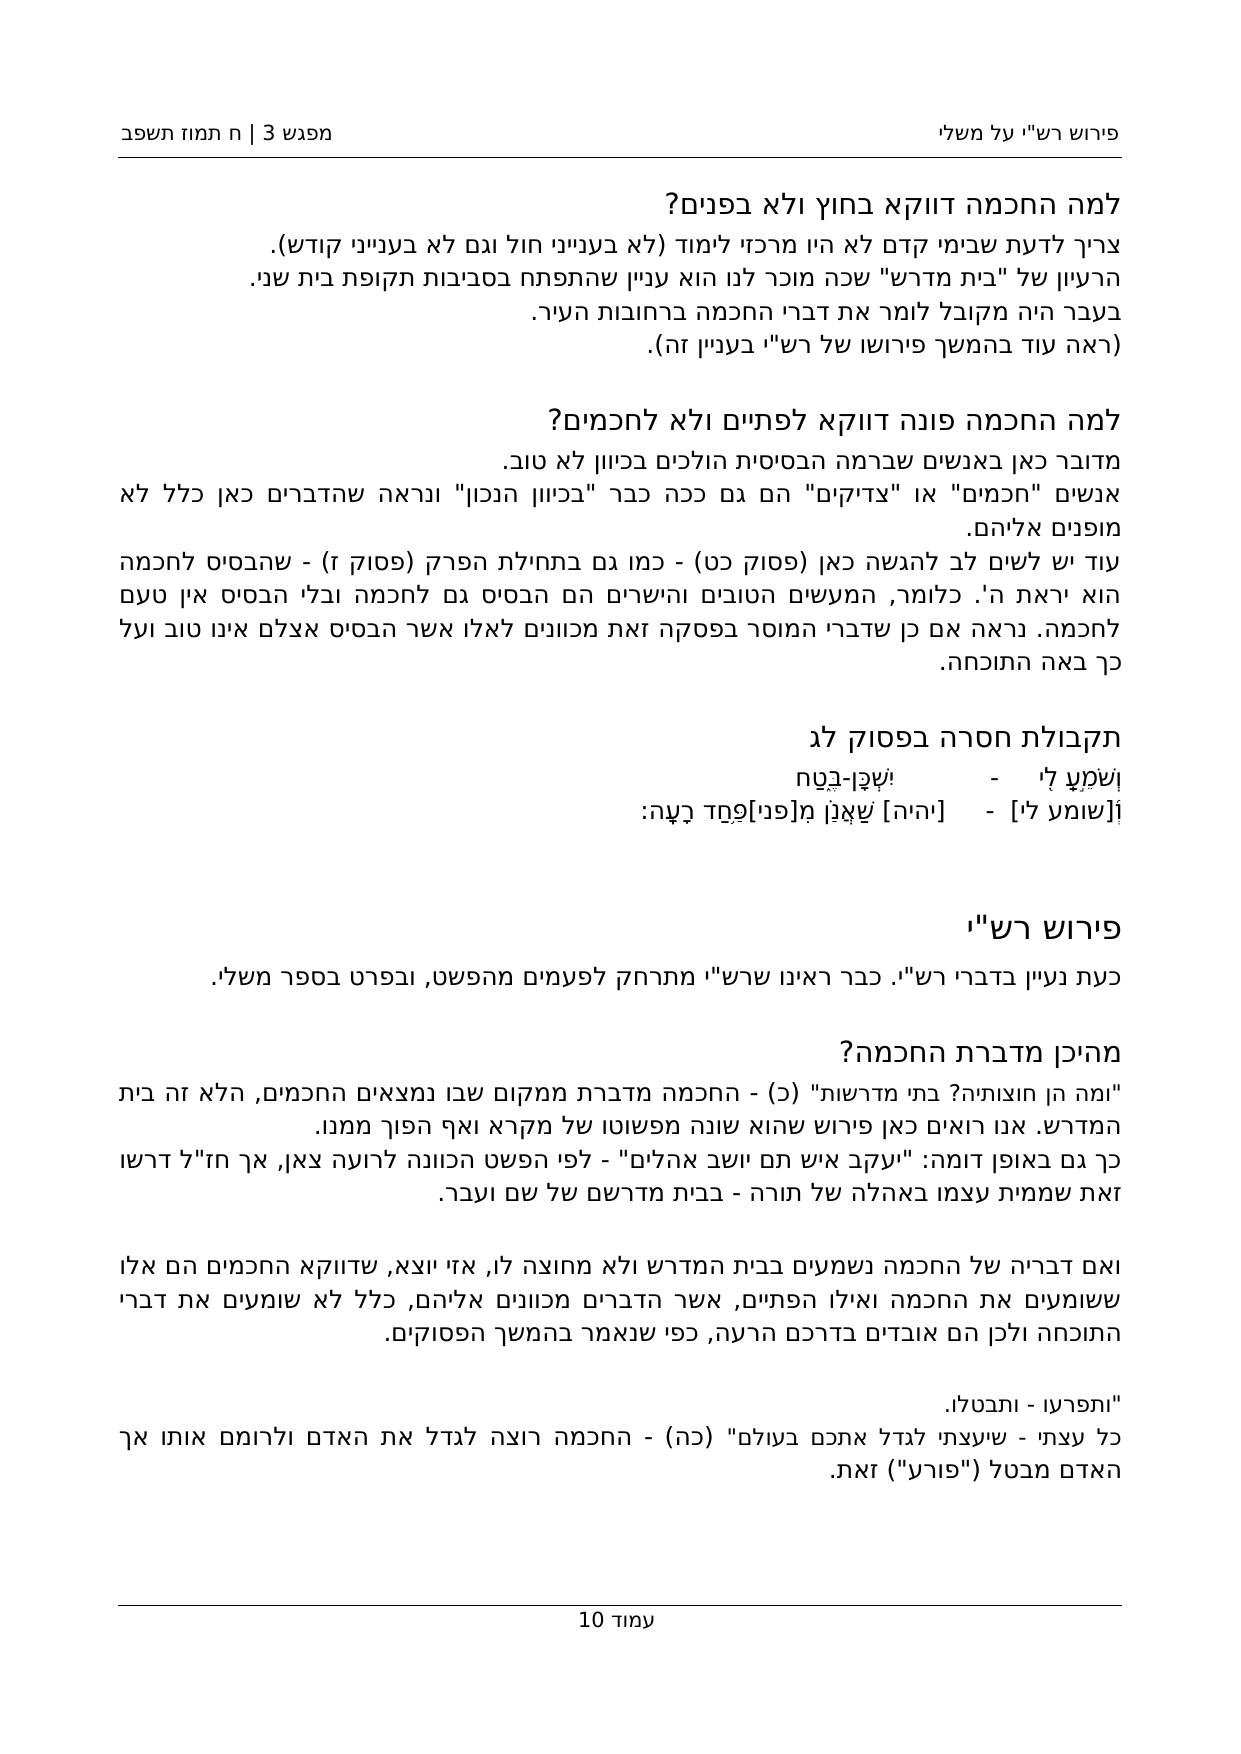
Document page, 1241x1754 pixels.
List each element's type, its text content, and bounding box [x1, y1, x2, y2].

text וְ֝[שומע לי] - [יהיה] שַׁאֲנַ֗ן מִ[פני]פַּ֥חַד רָעָֽה: [118, 797, 1122, 826]
text למה החכמה דווקא בחוץ ולא בפנים? [118, 187, 1122, 221]
text ואם דבריה של החכמה נשמעים בבית המדרש ולא מחוצה לו, אזי יוצא, שדווקא החכמים הם אלו ששומעים את החכמה ואילו הפתיים, אשר הדברים מכוונים אליהם, כלל לא שומעים את דברי התוכחה ולכן הם אובדים בדרכם הרעה, כפי שנאמר בהמשך הפסוקים. [118, 1251, 1122, 1347]
text כעת נעיין בדברי רש"י. כבר ראינו שרש"י מתרחק לפעמים מהפשט, ובפרט בספר משלי. [118, 962, 1122, 991]
text כך גם באופן דומה: "יעקב איש תם יושב אהלים" - לפי הפשט הכוונה לרועה צאן, אך חז"ל דרשו זאת שממית עצמו באהלה של תורה - בבית מדרשם של שם ועבר. [118, 1145, 1122, 1208]
text מדובר כאן באנשים שברמה הבסיסית הולכים בכיוון לא טוב. [118, 446, 1122, 475]
text צריך לדעת שבימי קדם לא היו מרכזי לימוד (לא בענייני חול וגם לא בענייני קודש). [118, 230, 1122, 259]
text תקבולת חסרה בפסוק לג [118, 720, 1122, 754]
text למה החכמה פונה דווקא לפתיים ולא לחכמים? [118, 403, 1122, 437]
text אנשים "חכמים" או "צדיקים" הם גם ככה כבר "בכיוון הנכון" ונראה שהדברים כאן כלל לא מופנים אליהם. [118, 480, 1122, 542]
text פירוש רש"י [118, 908, 1122, 947]
text מהיכן מדברת החכמה? [118, 1035, 1122, 1069]
text הרעיון של "בית מדרש" שכה מוכר לנו הוא עניין שהתפתח בסביבות תקופת בית שני. [118, 263, 1122, 293]
text וְשֹׁמֵ֣עַֽ לִ֭י - יִשְׁכָּן-בֶּ֑טַח [118, 763, 1122, 792]
text "ומה הן חוצותיה? בתי מדרשות" (כ) - החכמה מדברת ממקום שבו נמצאים החכמים, הלא זה בית המדרש. אנו רואים כאן פירוש שהוא שונה מפשוטו של מקרא ואף הפוך ממנו. [118, 1078, 1122, 1141]
text עוד יש לשים לב להגשה כאן (פסוק כט) - כמו גם בתחילת הפרק (פסוק ז) - שהבסיס לחכמה הוא יראת ה'. כלומר, המעשים הטובים והישרים הם הבסיס גם לחכמה ובלי הבסיס אין טעם לחכמה. נראה אם כן שדברי המוסר בפסקה זאת מכוונים לאלו אשר הבסיס אצלם אינו טוב ועל כך באה התוכחה. [118, 547, 1122, 677]
text (ראה עוד בהמשך פירושו של רש"י בעניין זה). [118, 331, 1122, 360]
text "ותפרעו - ותבטלו. [118, 1391, 1122, 1418]
text בעבר היה מקובל לומר את דברי החכמה ברחובות העיר. [118, 297, 1122, 326]
text כל עצתי - שיעצתי לגדל אתכם בעולם" (כה) - החכמה רוצה לגדל את האדם ולרומם אותו אך האדם מבטל ("פורע") זאת. [118, 1422, 1122, 1484]
